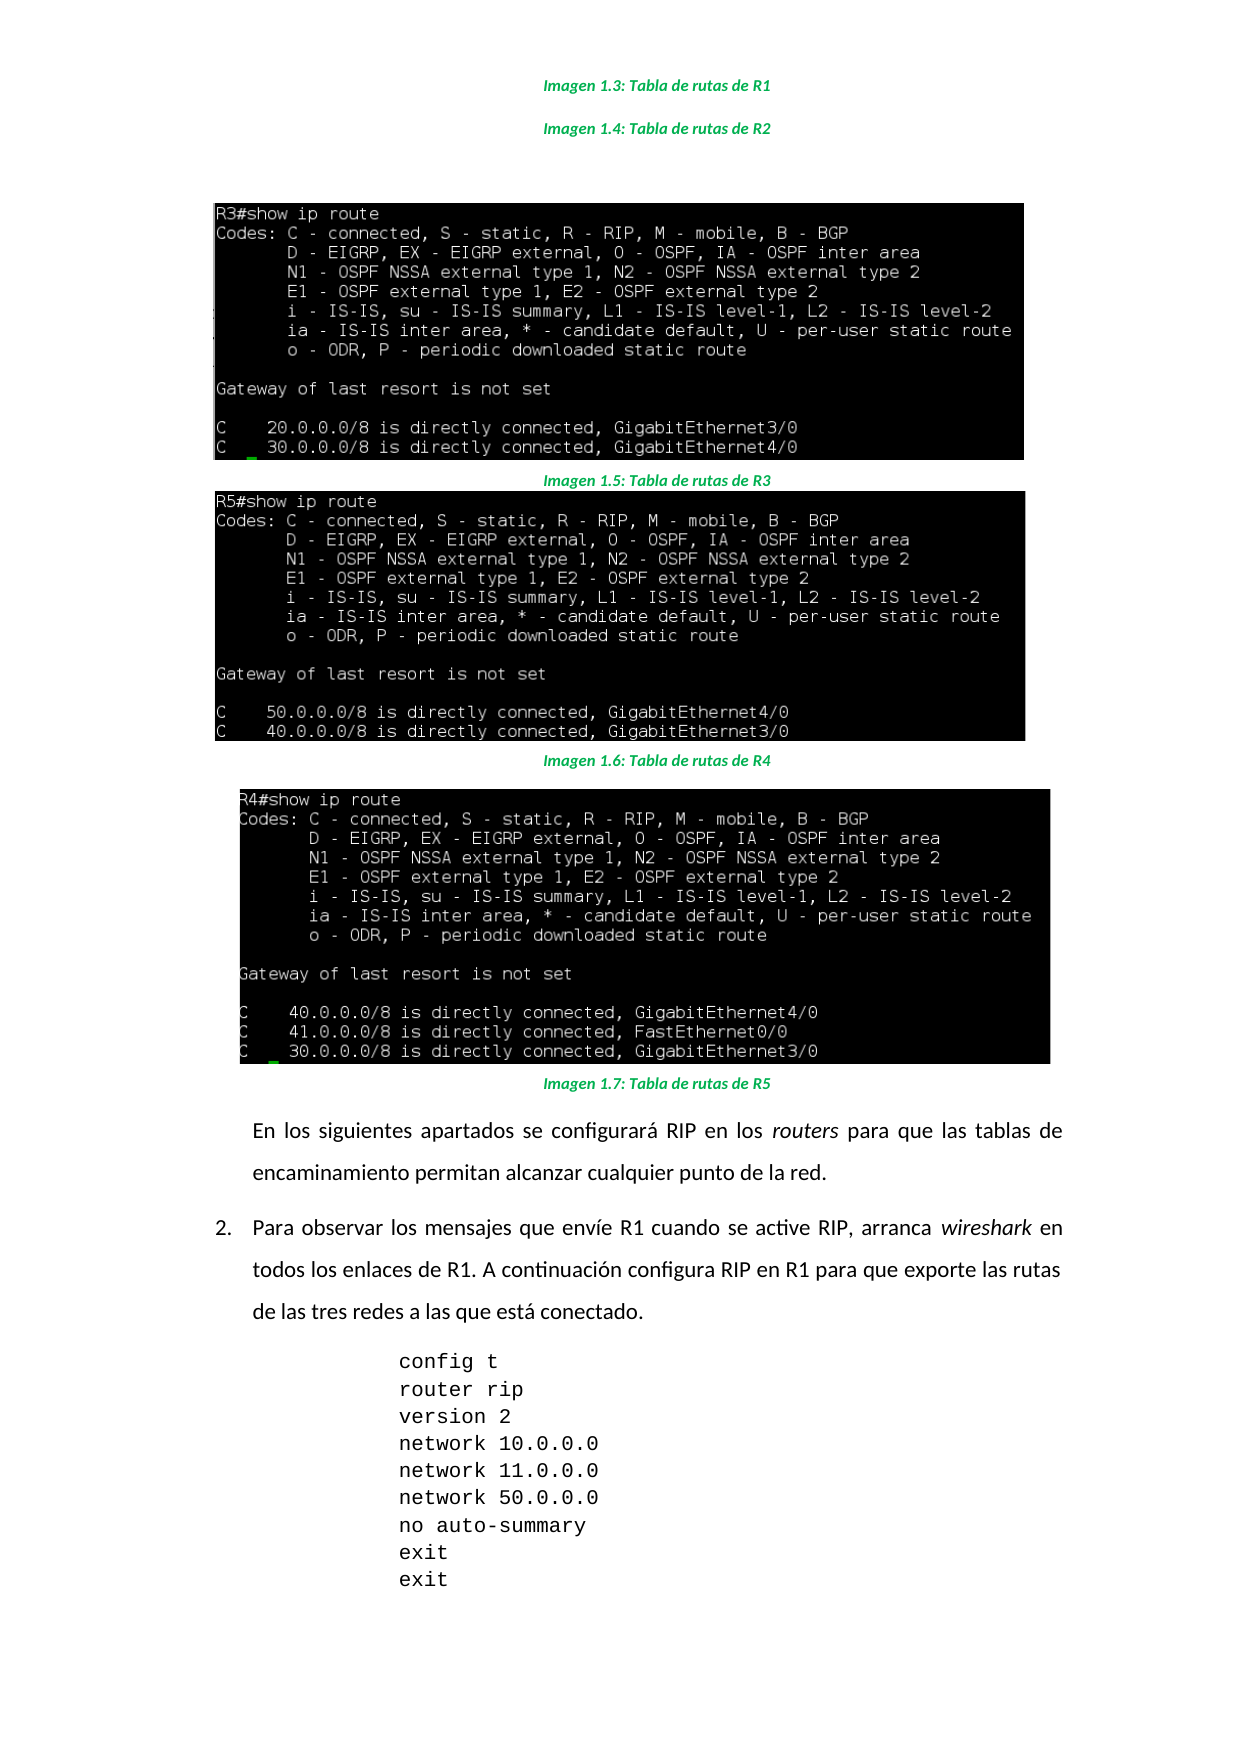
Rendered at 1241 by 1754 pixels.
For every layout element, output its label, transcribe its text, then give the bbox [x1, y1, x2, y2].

text Imagen 1.7: Tabla de rutas de R5 [252, 793, 1063, 1094]
text Imagen 1.3: Tabla de rutas de R1 [252, 75, 1063, 95]
text Imagen 1.4: Tabla de rutas de R2 [252, 118, 1063, 138]
text config t [398, 1351, 1063, 1375]
list Para observar los mensajes que envíe R1 cuando se active RIP, arranca wireshark en todos los enlaces de R1. A continuación configura RIP en R1 para que exporte las rutas de las tres redes a las que está conectado. [215, 1213, 1063, 1325]
text network 50.0.0.0 [398, 1487, 1063, 1511]
text network 11.0.0.0 [398, 1460, 1063, 1484]
text router rip [398, 1379, 1063, 1402]
text exit [398, 1542, 1063, 1565]
text no auto-summary [398, 1514, 1063, 1538]
text network 10.0.0.0 [398, 1433, 1063, 1457]
text exit [398, 1569, 1063, 1593]
text Imagen 1.6: Tabla de rutas de R4 [252, 513, 1063, 771]
text En los siguientes apartados se configurará RIP en los routers para que las tablas de encaminamiento permitan alcanzar cualquier punto de la red. [252, 1117, 1063, 1187]
text version 2 [398, 1406, 1063, 1429]
text Imagen 1.5: Tabla de rutas de R3 [252, 204, 1063, 490]
